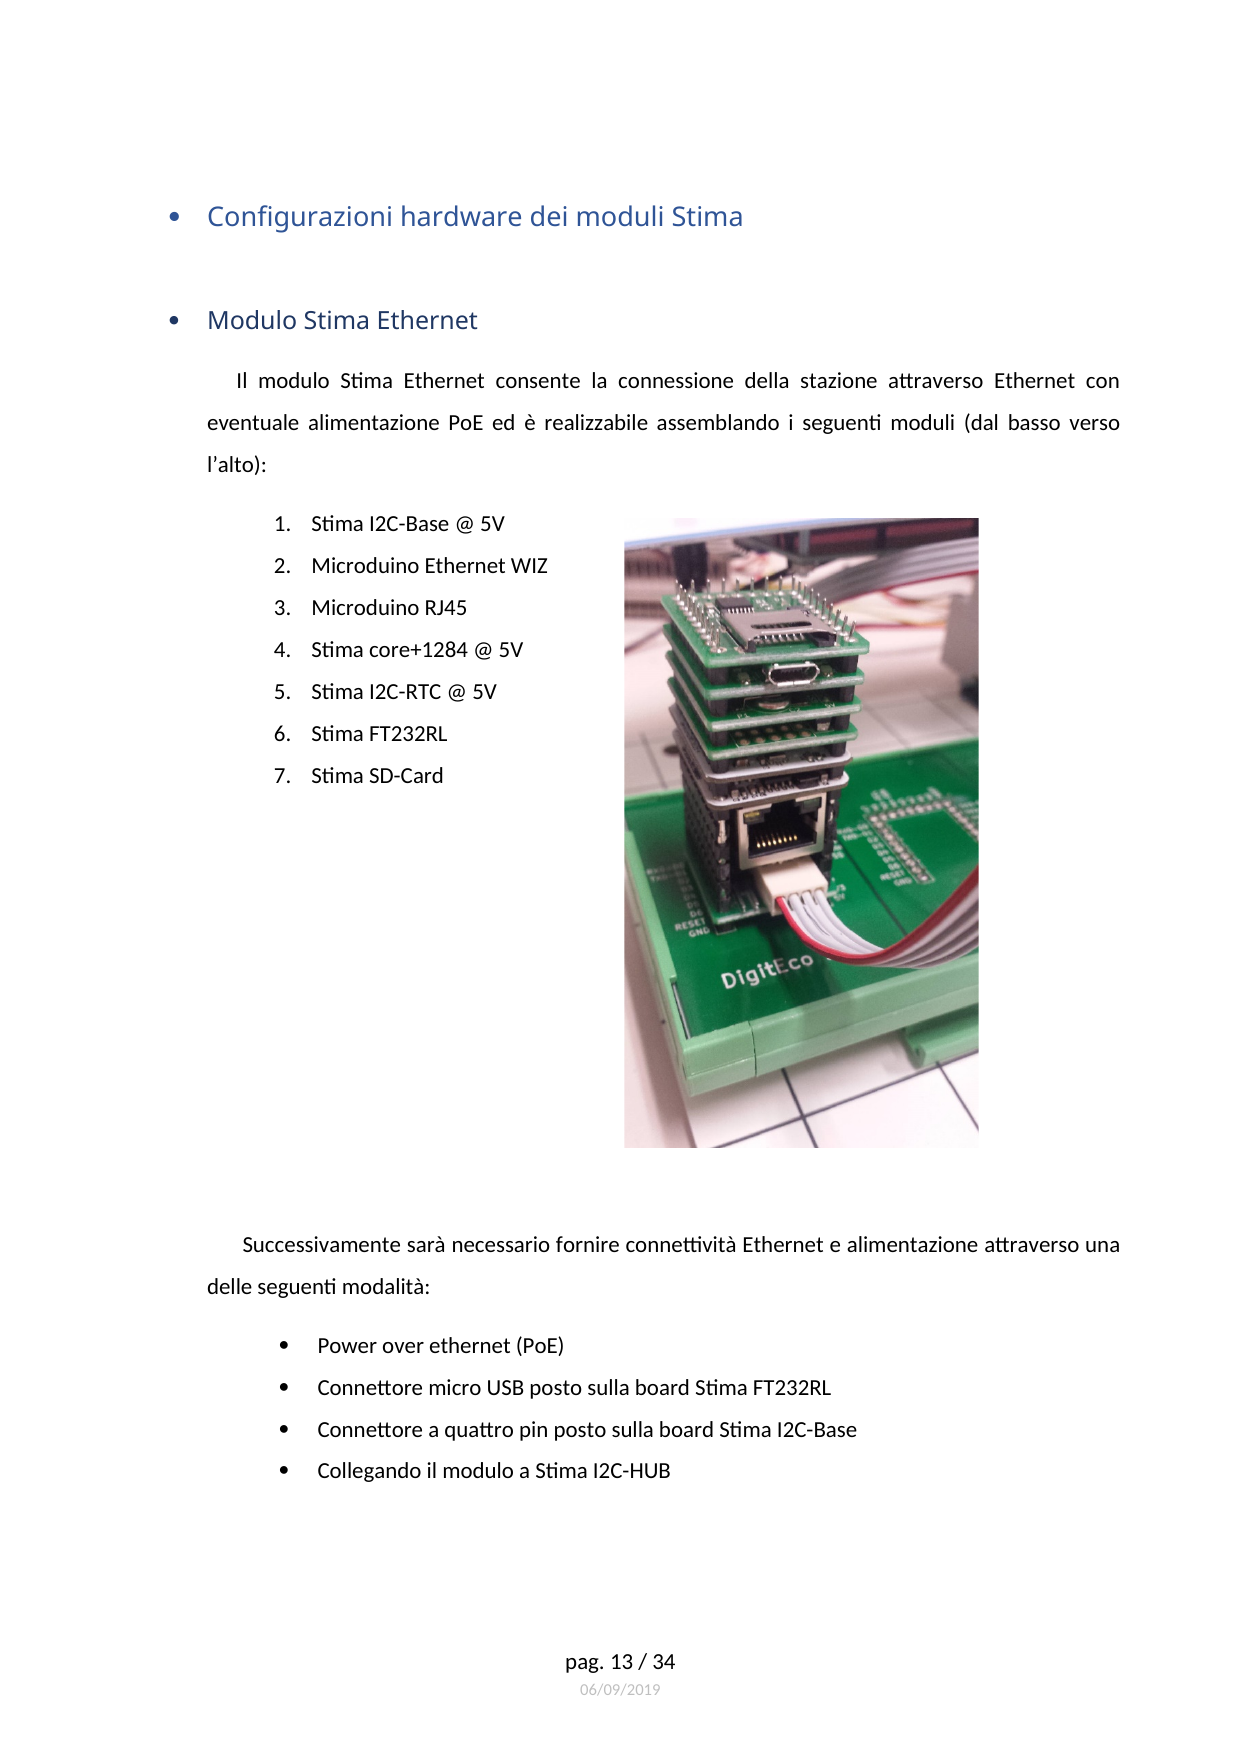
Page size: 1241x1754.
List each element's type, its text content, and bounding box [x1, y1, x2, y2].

list [979, 677, 1122, 705]
list [979, 635, 1122, 663]
text Il modulo Stima Ethernet consente la connessione della stazione attraverso Ethernet con eventuale alimentazione PoE ed è realizzabile assemblando i seguenti moduli (dal basso verso l’alto): [207, 366, 1122, 478]
subtitle Configurazioni hardware dei moduli Stima [169, 198, 1122, 234]
picture [624, 518, 979, 1148]
list Stima SD-Card [274, 761, 624, 789]
list Stima FT232RL [274, 719, 624, 747]
list Stima I2C-RTC @ 5V [274, 677, 624, 705]
list Stima I2C-Base @ 5V [274, 509, 1122, 537]
list Connettore micro USB posto sulla board Stima FT232RL [280, 1373, 1122, 1401]
list Stima core+1284 @ 5V [274, 635, 624, 663]
list Connettore a quattro pin posto sulla board Stima I2C-Base [280, 1415, 1122, 1443]
list [979, 719, 1122, 747]
list [979, 761, 1122, 789]
list [979, 593, 1122, 621]
list Power over ethernet (PoE) [280, 1331, 1122, 1359]
text Successivamente sarà necessario fornire connettività Ethernet e alimentazione attraverso una delle seguenti modalità: [207, 1230, 1122, 1300]
list Collegando il modulo a Stima I2C-HUB [280, 1457, 1122, 1485]
list [979, 551, 1122, 579]
subtitle Modulo Stima Ethernet [169, 303, 1122, 337]
list Microduino RJ45 [274, 593, 624, 621]
list Microduino Ethernet WIZ [274, 551, 624, 579]
